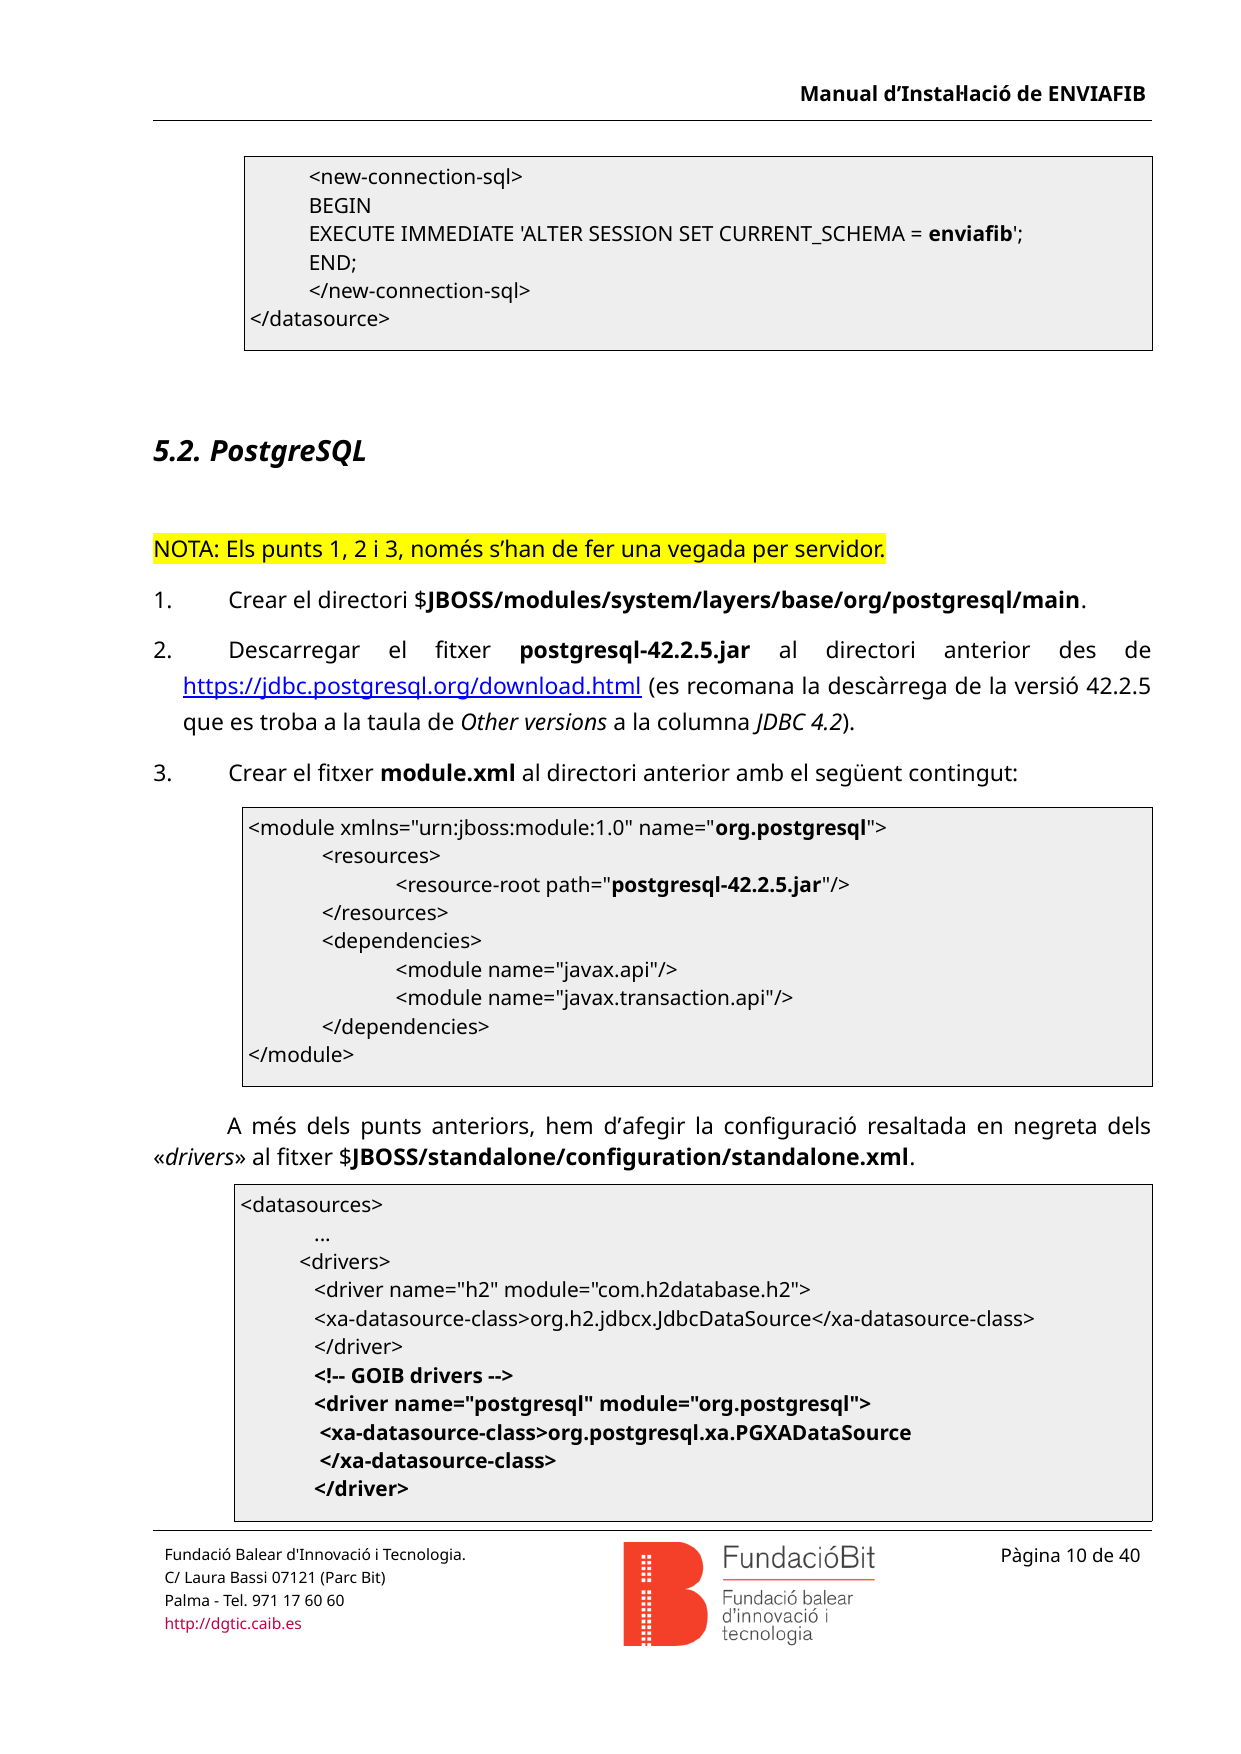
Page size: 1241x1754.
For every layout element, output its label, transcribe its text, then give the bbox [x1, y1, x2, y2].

list Crear el fitxer module.xml al directori anterior amb el següent contingut: [153, 757, 1152, 788]
table_header <datasources> ... <drivers> <driver name="h2" module="com.h2database.h2"> <xa-datasource-class>org.h2.jdbcx.JdbcDataSource</xa-datasource-class> </driver> <!-- GOIB drivers --> <driver name="postgresql" module="org.postgresql"> <xa-datasource-class>org.postgresql.xa.PGXADataSource </xa-datasource-class> </driver> [235, 1185, 1152, 1521]
table_header <new-connection-sql> BEGIN EXECUTE IMMEDIATE 'ALTER SESSION SET CURRENT_SCHEMA = enviafib'; END; </new-connection-sql> </datasource> [245, 157, 1152, 350]
table_header <module xmlns="urn:jboss:module:1.0" name="org.postgresql"> <resources> <resource-root path="postgresql-42.2.5.jar"/> </resources> <dependencies> <module name="javax.api"/> <module name="javax.transaction.api"/> </dependencies> </module> [243, 808, 1152, 1086]
text NOTA: Els punts 1, 2 i 3, només s’han de fer una vegada per servidor. [153, 533, 1152, 564]
list Descarregar el fitxer postgresql-42.2.5.jar al directori anterior des de https://jdbc.postgresql.org/download.html (es recomana la descàrrega de la versió 42.2.5 que es troba a la taula de Other versions a la columna JDBC 4.2). [153, 634, 1152, 737]
text A més dels punts anteriors, hem d’afegir la configuració resaltada en negreta dels «drivers» al fitxer $JBOSS/standalone/configuration/standalone.xml. [153, 1110, 1152, 1173]
list Crear el directori $JBOSS/modules/system/layers/base/org/postgresql/main. [153, 584, 1152, 615]
subtitle PostgreSQL [153, 430, 1152, 470]
picture [623, 1542, 875, 1646]
